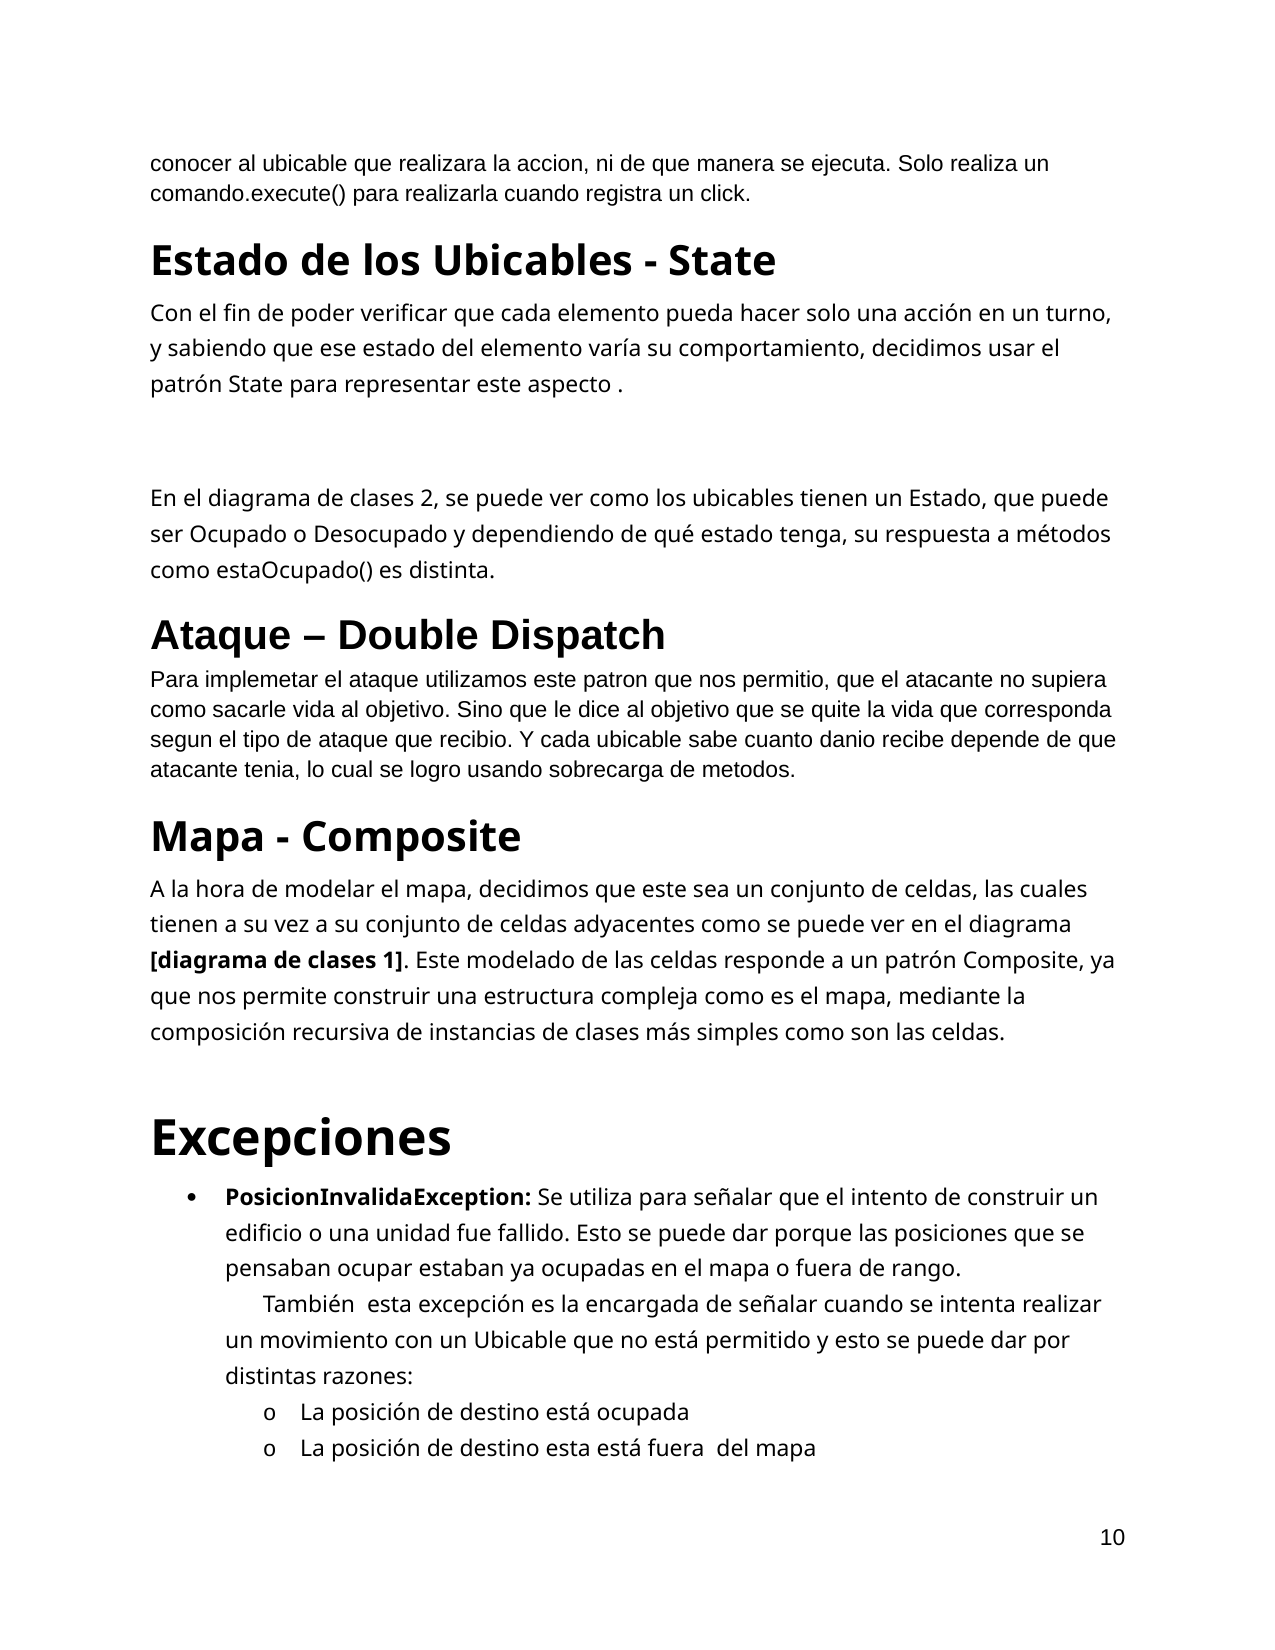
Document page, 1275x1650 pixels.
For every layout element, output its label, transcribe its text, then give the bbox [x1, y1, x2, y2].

text A la hora de modelar el mapa, decidimos que este sea un conjunto de celdas, las cuales tienen a su vez a su conjunto de celdas adyacentes como se puede ver en el diagrama [diagrama de clases 1]. Este modelado de las celdas responde a un patrón Composite, ya que nos permite construir una estructura compleja como es el mapa, mediante la composición recursiva de instancias de clases más simples como son las celdas. [150, 872, 1125, 1047]
list La posición de destino esta está fuera del mapa [263, 1432, 1125, 1463]
text En el diagrama de clases 2, se puede ver como los ubicables tienen un Estado, que puede ser Ocupado o Desocupado y dependiendo de qué estado tenga, su respuesta a métodos como estaOcupado() es distinta. [150, 482, 1125, 585]
list También esta excepción es la encargada de señalar cuando se intenta realizar un movimiento con un Ubicable que no está permitido y esto se puede dar por distintas razones: [225, 1288, 1125, 1391]
text Con el fin de poder verificar que cada elemento pueda hacer solo una acción en un turno, y sabiendo que ese estado del elemento varía su comportamiento, decidimos usar el patrón State para representar este aspecto . [150, 296, 1125, 399]
list PosicionInvalidaException: Se utiliza para señalar que el intento de construir un edificio o una unidad fue fallido. Esto se puede dar porque las posiciones que se pensaban ocupar estaban ya ocupadas en el mapa o fuera de rango. [188, 1181, 1125, 1284]
text conocer al ubicable que realizara la accion, ni de que manera se ejecuta. Solo realiza un comando.execute() para realizarla cuando registra un click. [150, 150, 1125, 207]
subtitle Estado de los Ubicables - State [150, 231, 1125, 288]
subtitle Mapa - Composite [150, 807, 1125, 864]
list La posición de destino está ocupada [263, 1396, 1125, 1427]
text Para implemetar el ataque utilizamos este patron que nos permitio, que el atacante no supiera como sacarle vida al objetivo. Sino que le dice al objetivo que se quite la vida que corresponda segun el tipo de ataque que recibio. Y cada ubicable sabe cuanto danio recibe depende de que atacante tenia, lo cual se logro usando sobrecarga de metodos. [150, 666, 1125, 783]
subtitle Excepciones [150, 1102, 1125, 1170]
subtitle Ataque – Double Dispatch [150, 611, 1125, 658]
